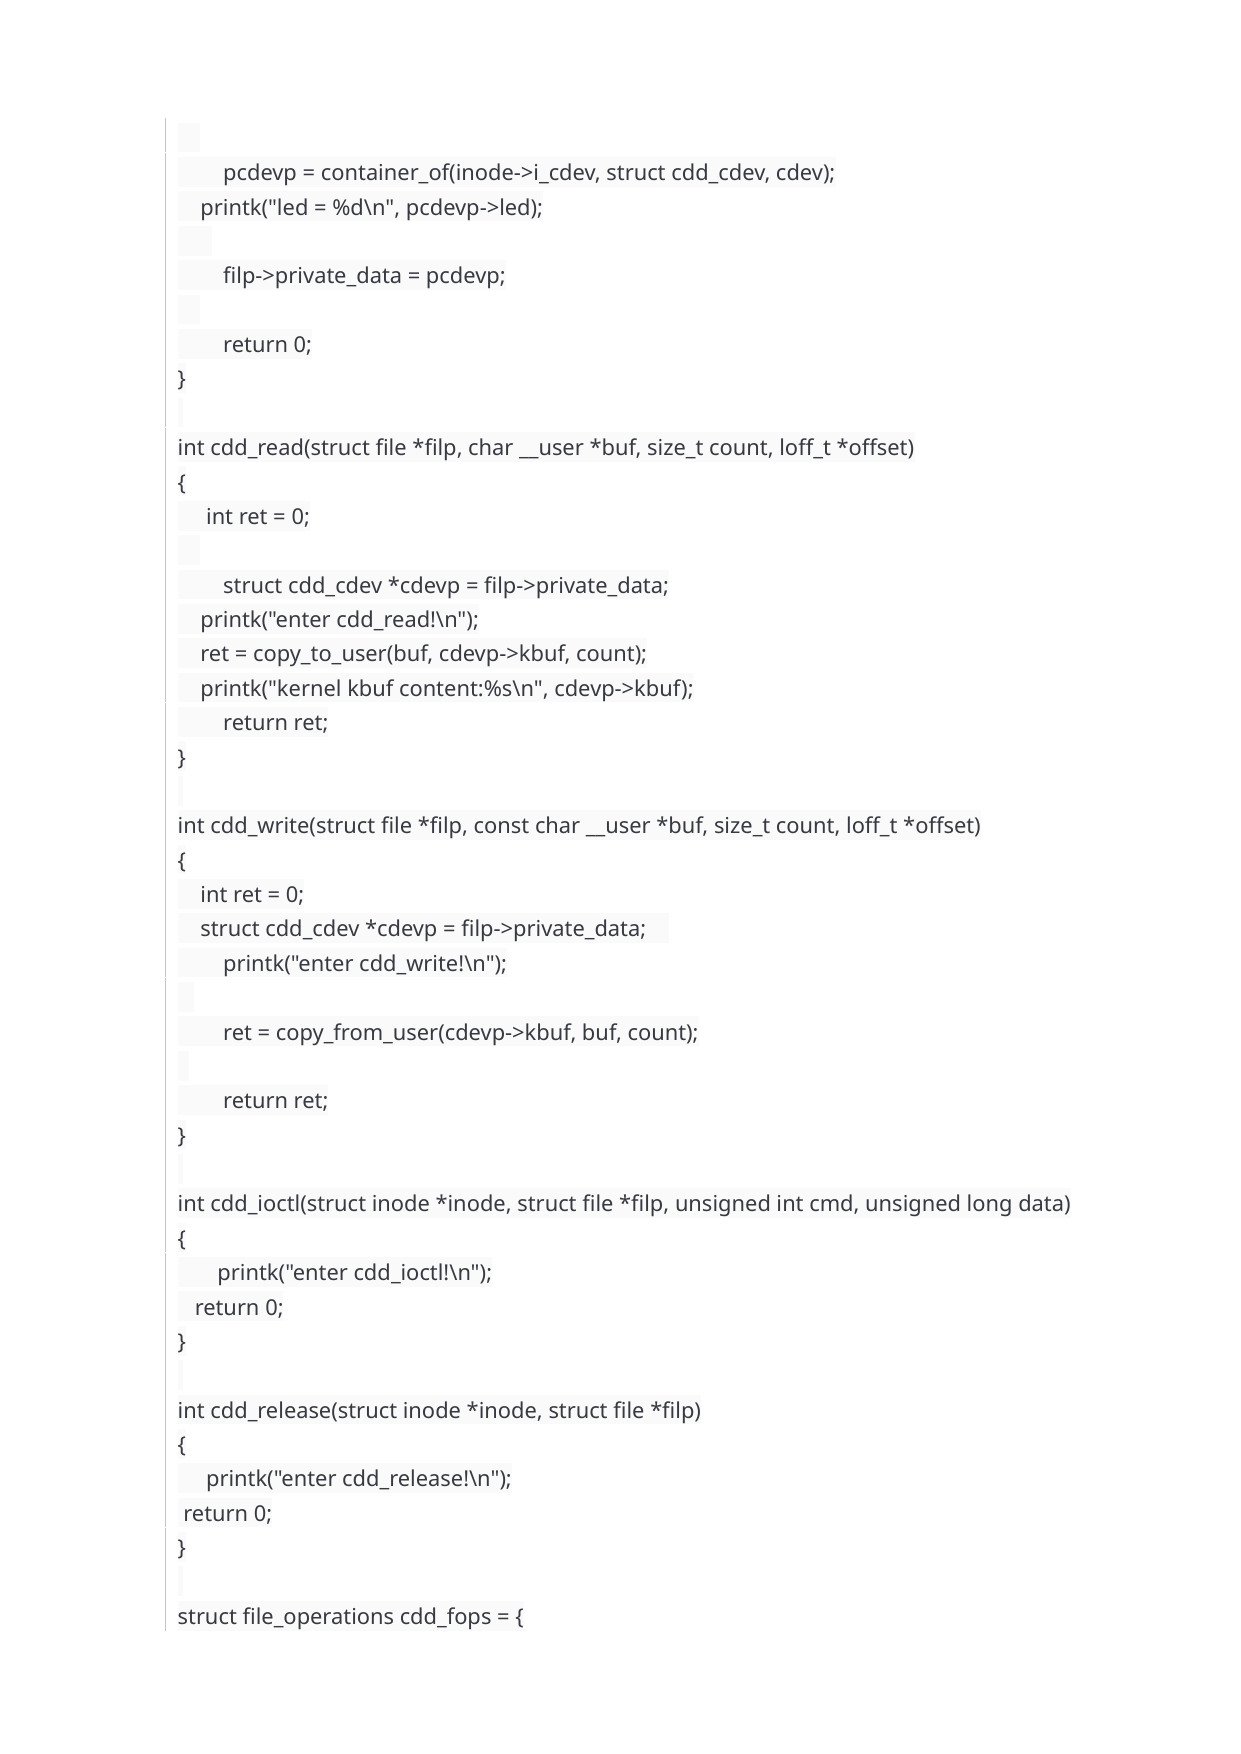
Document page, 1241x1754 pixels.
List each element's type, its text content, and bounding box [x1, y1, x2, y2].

text printk("enter cdd_write!\n"); [166, 943, 1122, 977]
text int cdd_write(struct file *filp, const char __user *buf, size_t count, loff_t *offset) [166, 806, 1122, 840]
text int cdd_ioctl(struct inode *inode, struct file *filp, unsigned int cmd, unsigned long data) [166, 1184, 1122, 1218]
text ret = copy_from_user(cdevp->kbuf, buf, count); [166, 1012, 1122, 1046]
text [118, 1459, 165, 1493]
text printk("kernel kbuf content:%s\n", cdevp->kbuf); [166, 668, 1122, 702]
text [118, 840, 165, 874]
text } [166, 1321, 1122, 1356]
text [118, 324, 165, 359]
text [118, 152, 165, 187]
text } [166, 1115, 1122, 1149]
text printk("enter cdd_release!\n"); [166, 1459, 1122, 1493]
text [118, 565, 165, 599]
text [118, 909, 165, 943]
text [118, 1115, 165, 1149]
text { [166, 1218, 1122, 1252]
text { [166, 840, 1122, 874]
text } [166, 1527, 1122, 1562]
text [118, 496, 165, 531]
text [118, 462, 165, 496]
text [118, 1527, 165, 1562]
text int ret = 0; [166, 874, 1122, 909]
text struct cdd_cdev *cdevp = filp->private_data; [166, 909, 1122, 943]
text [118, 1424, 165, 1459]
text [118, 359, 165, 393]
text [118, 1218, 165, 1252]
text [118, 1081, 165, 1115]
text [118, 668, 165, 702]
text return ret; [166, 1081, 1122, 1115]
text } [166, 359, 1122, 393]
text [118, 427, 165, 462]
text [118, 599, 165, 634]
text filp->private_data = pcdevp; [166, 256, 1122, 290]
text return 0; [166, 324, 1122, 359]
text int ret = 0; [166, 496, 1122, 531]
text [118, 187, 165, 221]
text printk("led = %d\n", pcdevp->led); [166, 187, 1122, 221]
text [118, 1493, 165, 1527]
text int cdd_release(struct inode *inode, struct file *filp) [166, 1390, 1122, 1424]
text printk("enter cdd_ioctl!\n"); [166, 1252, 1122, 1287]
text return 0; [166, 1493, 1122, 1527]
text [118, 1287, 165, 1321]
text [118, 737, 165, 771]
text return ret; [166, 702, 1122, 737]
text [118, 1252, 165, 1287]
text int cdd_read(struct file *filp, char __user *buf, size_t count, loff_t *offset) [166, 427, 1122, 462]
text [118, 1012, 165, 1046]
text [118, 1390, 165, 1424]
text return 0; [166, 1287, 1122, 1321]
text printk("enter cdd_read!\n"); [166, 599, 1122, 634]
text } [166, 737, 1122, 771]
text [118, 702, 165, 737]
text [118, 634, 165, 668]
text pcdevp = container_of(inode->i_cdev, struct cdd_cdev, cdev); [166, 152, 1122, 187]
text ret = copy_to_user(buf, cdevp->kbuf, count); [166, 634, 1122, 668]
text struct cdd_cdev *cdevp = filp->private_data; [166, 565, 1122, 599]
text [118, 256, 165, 290]
text [118, 874, 165, 909]
text [118, 1596, 165, 1631]
text [118, 1321, 165, 1356]
text struct file_operations cdd_fops = { [166, 1596, 1122, 1631]
text { [166, 462, 1122, 496]
text { [166, 1424, 1122, 1459]
text [118, 943, 165, 977]
